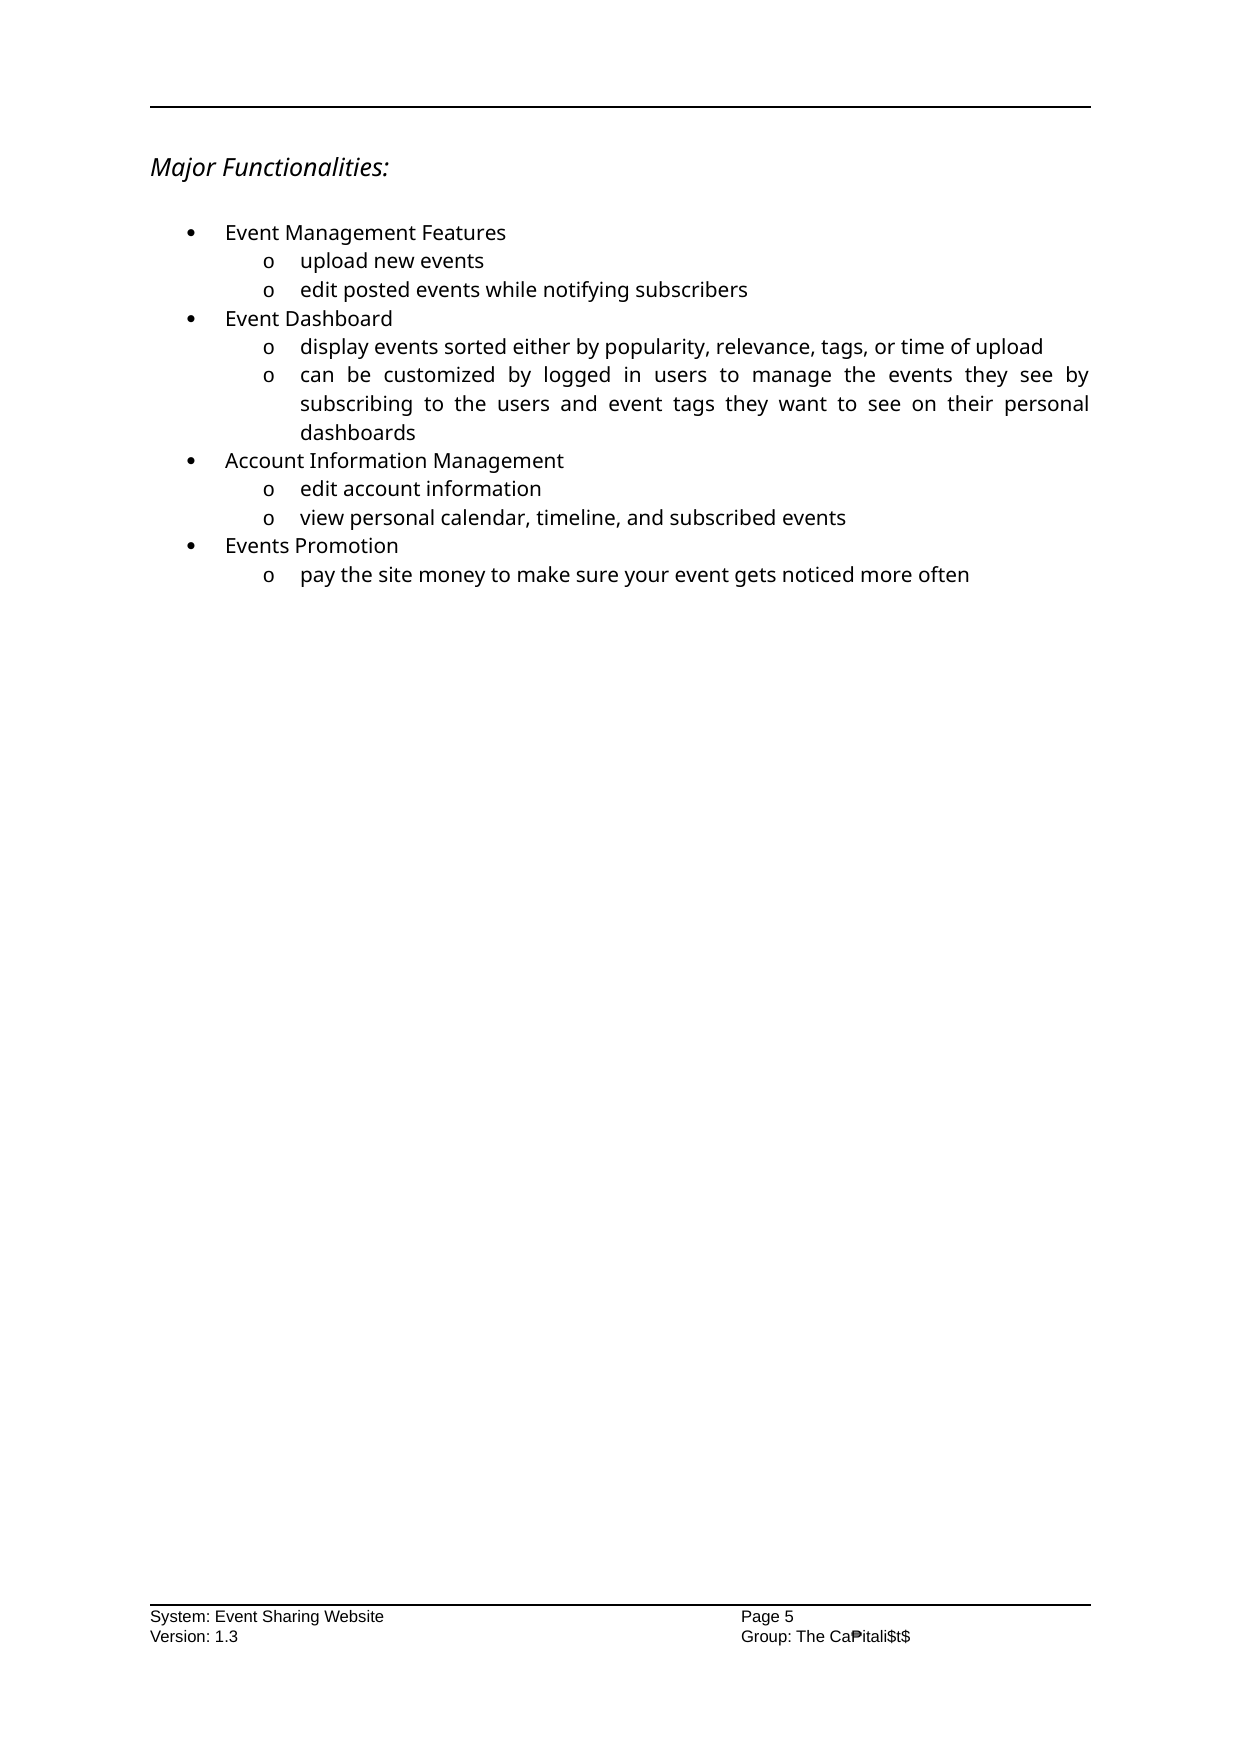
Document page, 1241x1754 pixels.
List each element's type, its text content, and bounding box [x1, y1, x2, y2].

list Events Promotion [187, 532, 1091, 560]
list edit posted events while notifying subscribers [262, 275, 1091, 304]
list upload new events [262, 247, 1091, 275]
list Account Information Management [187, 446, 1091, 474]
list pay the site money to make sure your event gets noticed more often [262, 560, 1091, 588]
list view personal calendar, timeline, and subscribed events [262, 503, 1091, 532]
list Event Dashboard [187, 304, 1091, 332]
text Major Functionalities: [150, 150, 1091, 184]
list Event Management Features [187, 218, 1091, 247]
list can be customized by logged in users to manage the events they see by subscribing to the users and event tags they want to see on their personal dashboards [262, 361, 1091, 446]
list display events sorted either by popularity, relevance, tags, or time of upload [262, 332, 1091, 361]
list edit account information [262, 474, 1091, 503]
